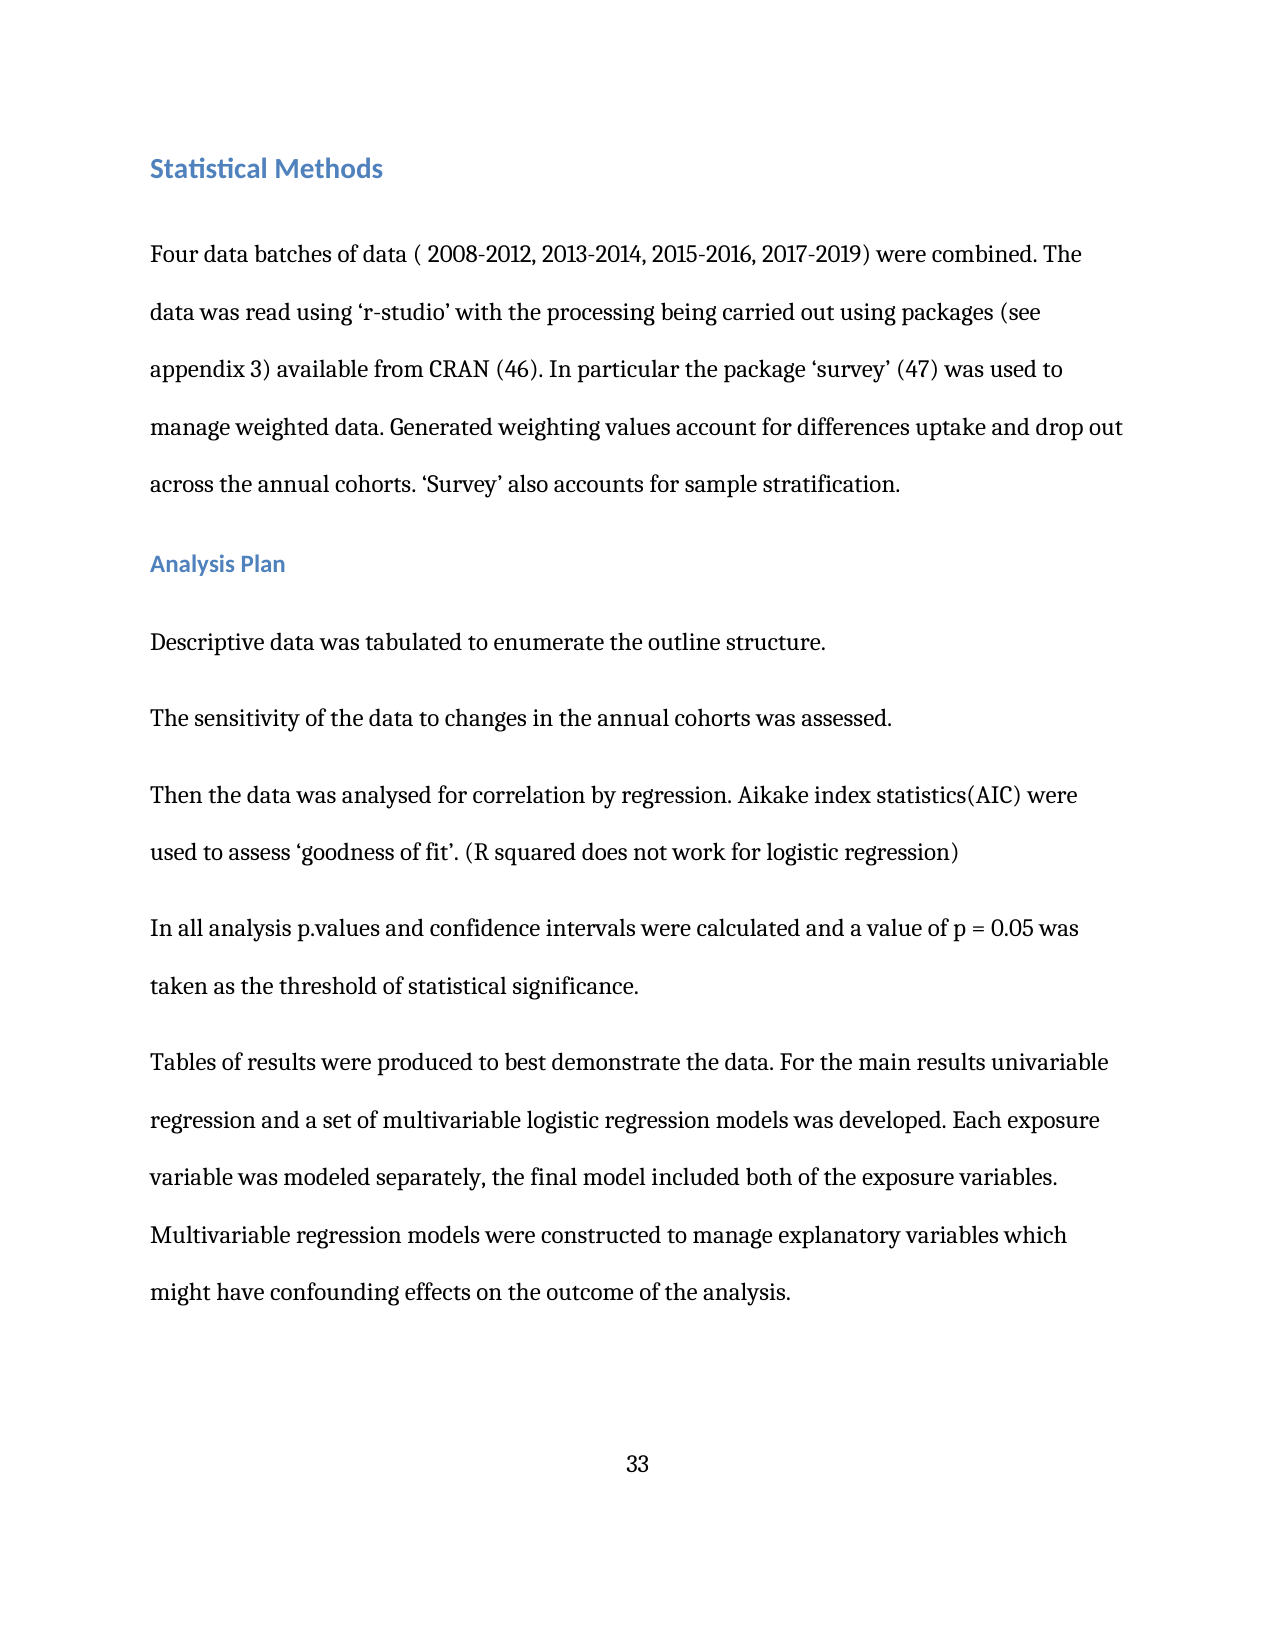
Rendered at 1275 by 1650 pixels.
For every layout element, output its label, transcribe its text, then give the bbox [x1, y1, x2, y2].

subtitle Statistical Methods [150, 150, 1125, 186]
text In all analysis p.values and confidence intervals were calculated and a value of p = 0.05 was taken as the threshold of statistical significance. [150, 914, 1125, 1001]
text Four data batches of data ( 2008-2012, 2013-2014, 2015-2016, 2017-2019) were combined. The data was read using ‘r-studio’ with the processing being carried out using packages (see appendix 3) available from CRAN (46). In particular the package ‘survey’ (47) was used to manage weighted data. Generated weighting values account for differences uptake and drop out across the annual cohorts. ‘Survey’ also accounts for sample stratification. [150, 240, 1125, 499]
subtitle Analysis Plan [150, 548, 1125, 579]
text The sensitivity of the data to changes in the annual cohorts was assessed. [150, 704, 1125, 733]
text Then the data was analysed for correlation by regression. Aikake index statistics(AIC) were used to assess ‘goodness of fit’. (R squared does not work for logistic regression) [150, 781, 1125, 867]
text Tables of results were produced to best demonstrate the data. For the main results univariable regression and a set of multivariable logistic regression models was developed. Each exposure variable was modeled separately, the final model included both of the exposure variables. Multivariable regression models were constructed to manage explanatory variables which might have confounding effects on the outcome of the analysis. [150, 1048, 1125, 1307]
text Descriptive data was tabulated to enumerate the outline structure. [150, 628, 1125, 657]
